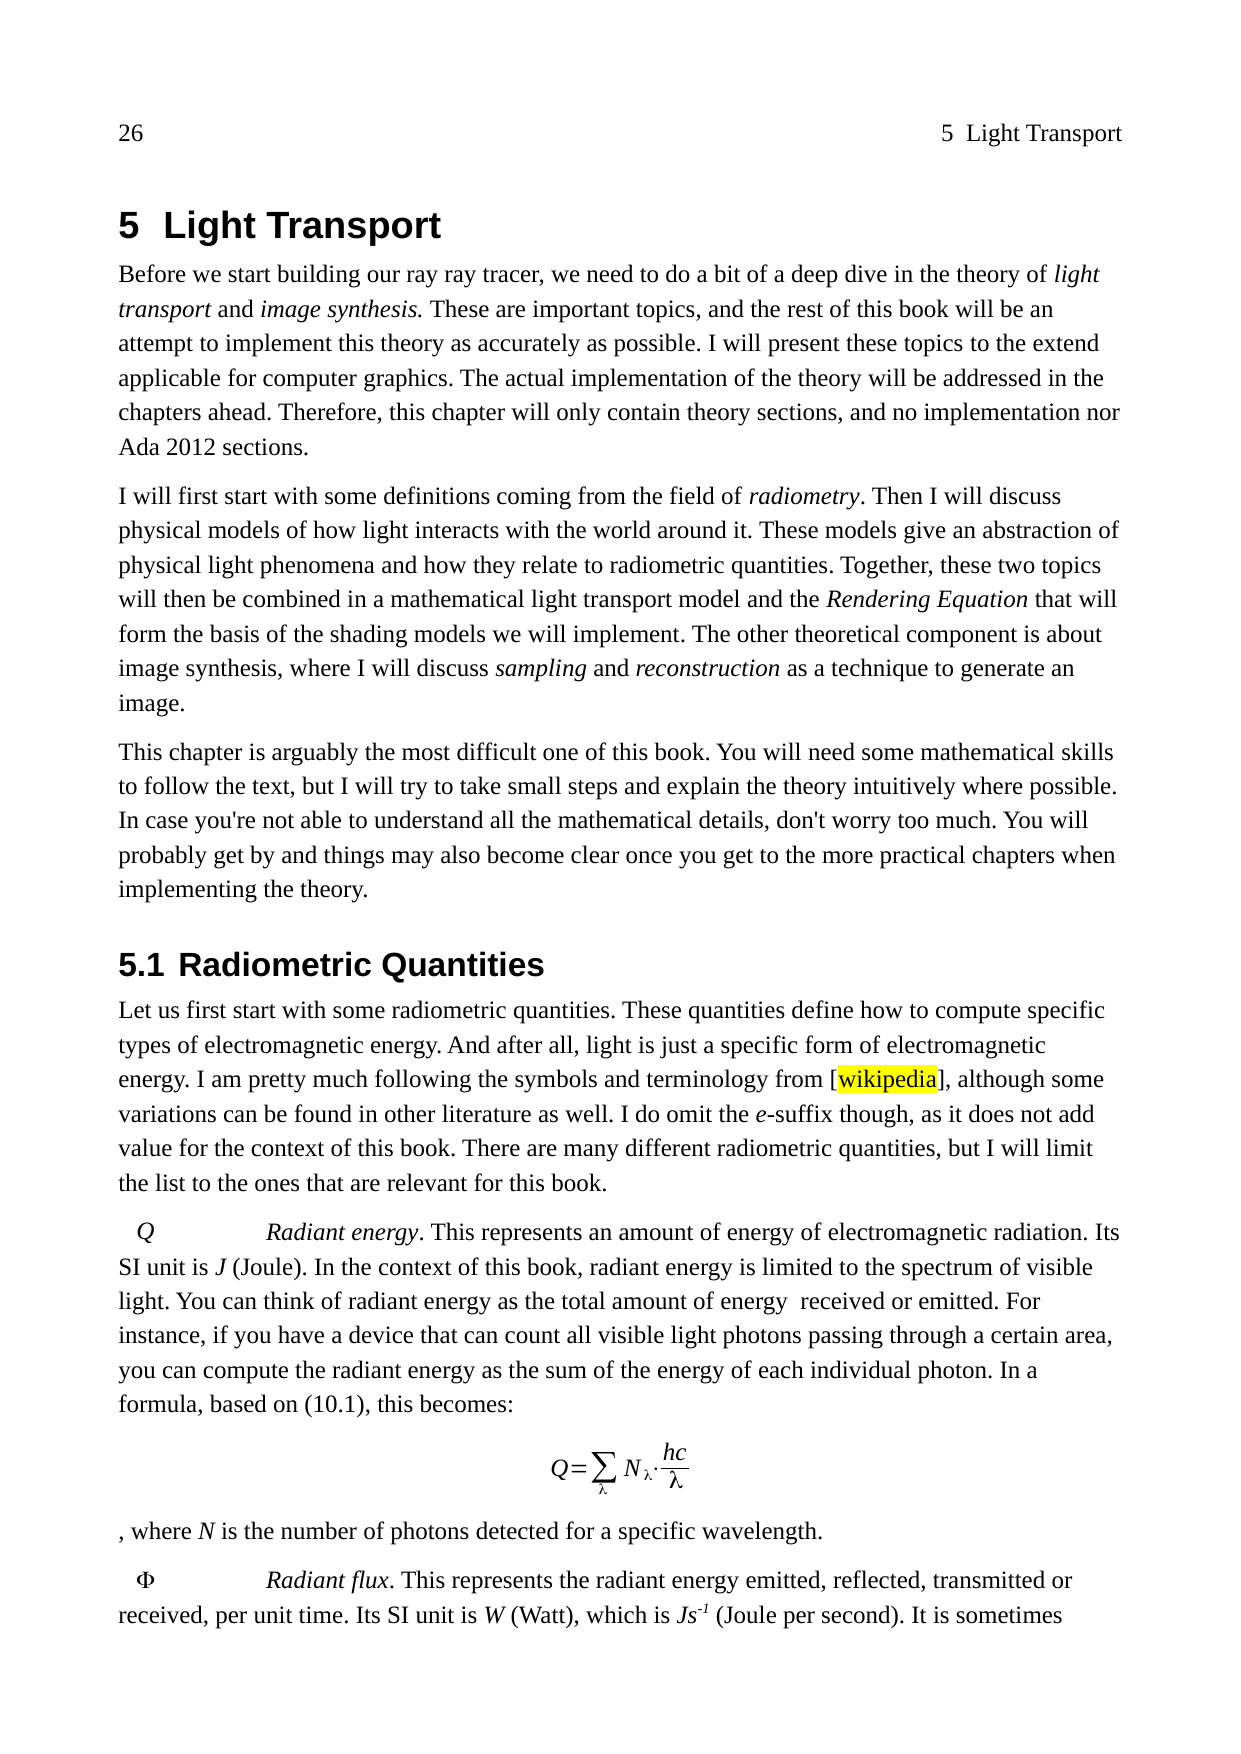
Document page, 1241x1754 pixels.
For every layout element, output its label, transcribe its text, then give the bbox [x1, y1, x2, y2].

subtitle Radiometric Quantities [118, 944, 1122, 983]
text Let us first start with some radiometric quantities. These quantities define how to compute specific types of electromagnetic energy. And after all, light is just a specific form of electromagnetic energy. I am pretty much following the symbols and terminology from [wikipedia], although some variations can be found in other literature as well. I do omit the e-suffix though, as it does not add value for the context of this book. There are many different radiometric quantities, but I will limit the list to the ones that are relevant for this book. [118, 996, 1122, 1197]
text Before we start building our ray ray tracer, we need to do a bit of a deep dive in the theory of light transport and image synthesis. These are important topics, and the rest of this book will be an attempt to implement this theory as accurately as possible. I will present these topics to the extend applicable for computer graphics. The actual implementation of the theory will be addressed in the chapters ahead. Therefore, this chapter will only contain theory sections, and no implementation nor Ada 2012 sections. [118, 259, 1122, 460]
text Radiant flux. This represents the radiant energy emitted, reflected, transmitted or received, per unit time. Its SI unit is W (Watt), which is Js-1 (Joule per second). It is sometimes [118, 1565, 1122, 1628]
text I will first start with some definitions coming from the field of radiometry. Then I will discuss physical models of how light interacts with the world around it. These models give an abstraction of physical light phenomena and how they relate to radiometric quantities. Together, these two topics will then be combined in a mathematical light transport model and the Rendering Equation that will form the basis of the shading models we will implement. The other theoretical component is about image synthesis, where I will discuss sampling and reconstruction as a technique to generate an image. [118, 481, 1122, 716]
text , where N is the number of photons detected for a specific wavelength. [118, 1516, 1122, 1545]
subtitle Light Transport [118, 203, 1122, 247]
text This chapter is arguably the most difficult one of this book. You will need some mathematical skills to follow the text, but I will try to take small steps and explain the theory intuitively where possible. In case you're not able to understand all the mathematical details, don't worry too much. You will probably get by and things may also become clear once you get to the more practical chapters when implementing the theory. [118, 737, 1122, 903]
text Radiant energy. This represents an amount of energy of electromagnetic radiation. Its SI unit is J (Joule). In the context of this book, radiant energy is limited to the spectrum of visible light. You can think of radiant energy as the total amount of energy received or emitted. For instance, if you have a device that can count all visible light photons passing through a certain area, you can compute the radiant energy as the sum of the energy of each individual photon. In a formula, based on (10.1), this becomes: [118, 1217, 1122, 1418]
